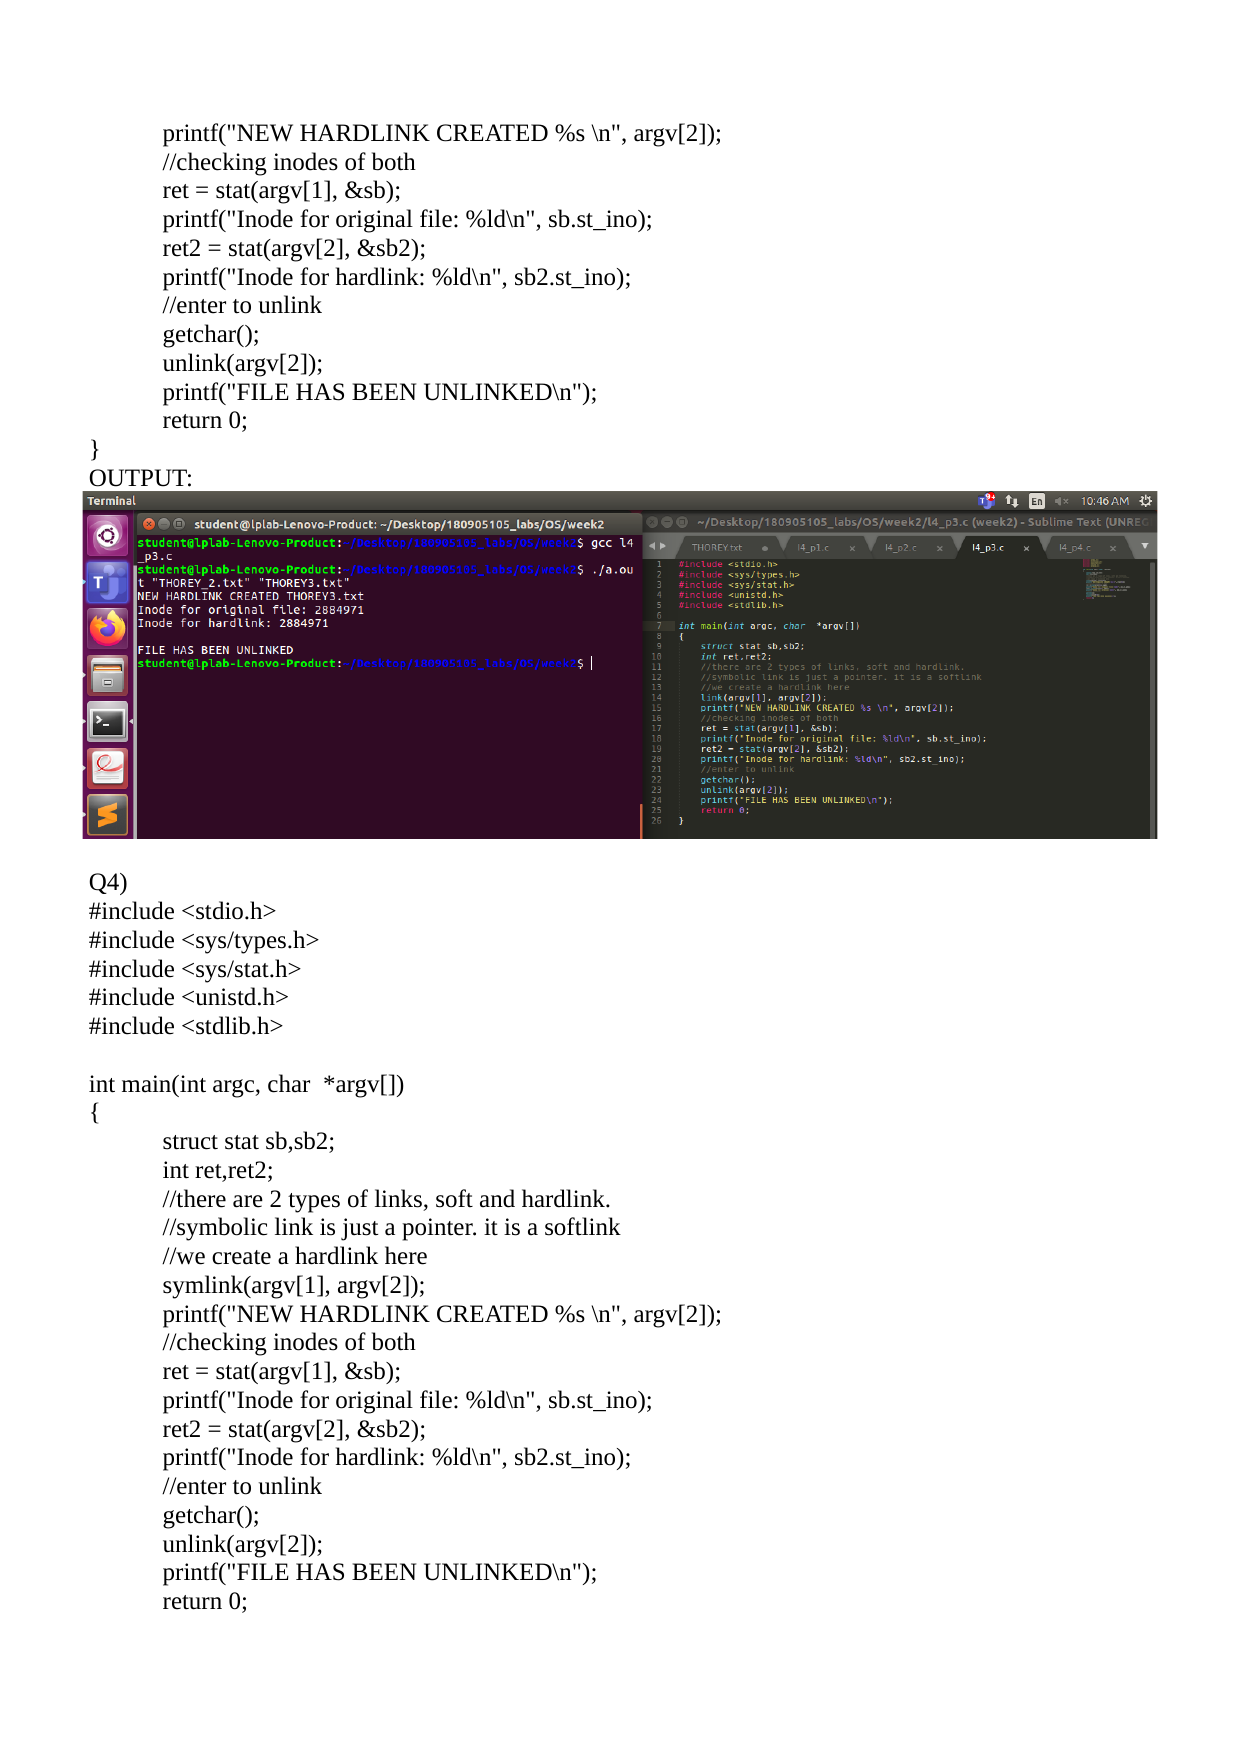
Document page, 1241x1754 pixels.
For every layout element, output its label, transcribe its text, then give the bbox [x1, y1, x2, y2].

text getchar(); [89, 319, 1163, 348]
picture [82, 491, 1158, 839]
text printf("Inode for original file: %ld\n", sb.st_ino); [89, 204, 1163, 233]
text int ret,ret2; [89, 1155, 1163, 1184]
text ret2 = stat(argv[2], &sb2); [89, 1414, 1163, 1442]
text #include <stdio.h> [89, 896, 1163, 925]
text #include <sys/stat.h> [89, 954, 1163, 982]
text { [89, 1097, 1163, 1126]
text printf("Inode for hardlink: %ld\n", sb2.st_ino); [89, 1442, 1163, 1471]
text //enter to unlink [89, 1471, 1163, 1500]
text Q4) [89, 867, 1163, 896]
text //we create a hardlink here [89, 1241, 1163, 1270]
text OUTPUT: [89, 463, 1163, 492]
text return 0; [89, 406, 1163, 434]
text //checking inodes of both [89, 147, 1163, 176]
text ret2 = stat(argv[2], &sb2); [89, 233, 1163, 262]
text printf("NEW HARDLINK CREATED %s \n", argv[2]); [89, 1299, 1163, 1327]
text struct stat sb,sb2; [89, 1126, 1163, 1155]
text //checking inodes of both [89, 1327, 1163, 1356]
text printf("FILE HAS BEEN UNLINKED\n"); [89, 377, 1163, 406]
text #include <stdlib.h> [89, 1011, 1163, 1040]
text ret = stat(argv[1], &sb); [89, 1356, 1163, 1385]
text printf("Inode for hardlink: %ld\n", sb2.st_ino); [89, 262, 1163, 291]
text return 0; [89, 1586, 1163, 1615]
text printf("Inode for original file: %ld\n", sb.st_ino); [89, 1385, 1163, 1414]
text symlink(argv[1], argv[2]); [89, 1270, 1163, 1299]
text printf("FILE HAS BEEN UNLINKED\n"); [89, 1557, 1163, 1586]
text #include <unistd.h> [89, 982, 1163, 1011]
text #include <sys/types.h> [89, 925, 1163, 954]
text //there are 2 types of links, soft and hardlink. [89, 1184, 1163, 1212]
text ret = stat(argv[1], &sb); [89, 176, 1163, 204]
text unlink(argv[2]); [89, 1529, 1163, 1557]
text //symbolic link is just a pointer. it is a softlink [89, 1212, 1163, 1241]
text printf("NEW HARDLINK CREATED %s \n", argv[2]); [89, 118, 1163, 147]
text } [89, 434, 1163, 463]
text getchar(); [89, 1500, 1163, 1529]
text int main(int argc, char *argv[]) [89, 1069, 1163, 1097]
text //enter to unlink [89, 291, 1163, 319]
text unlink(argv[2]); [89, 348, 1163, 377]
